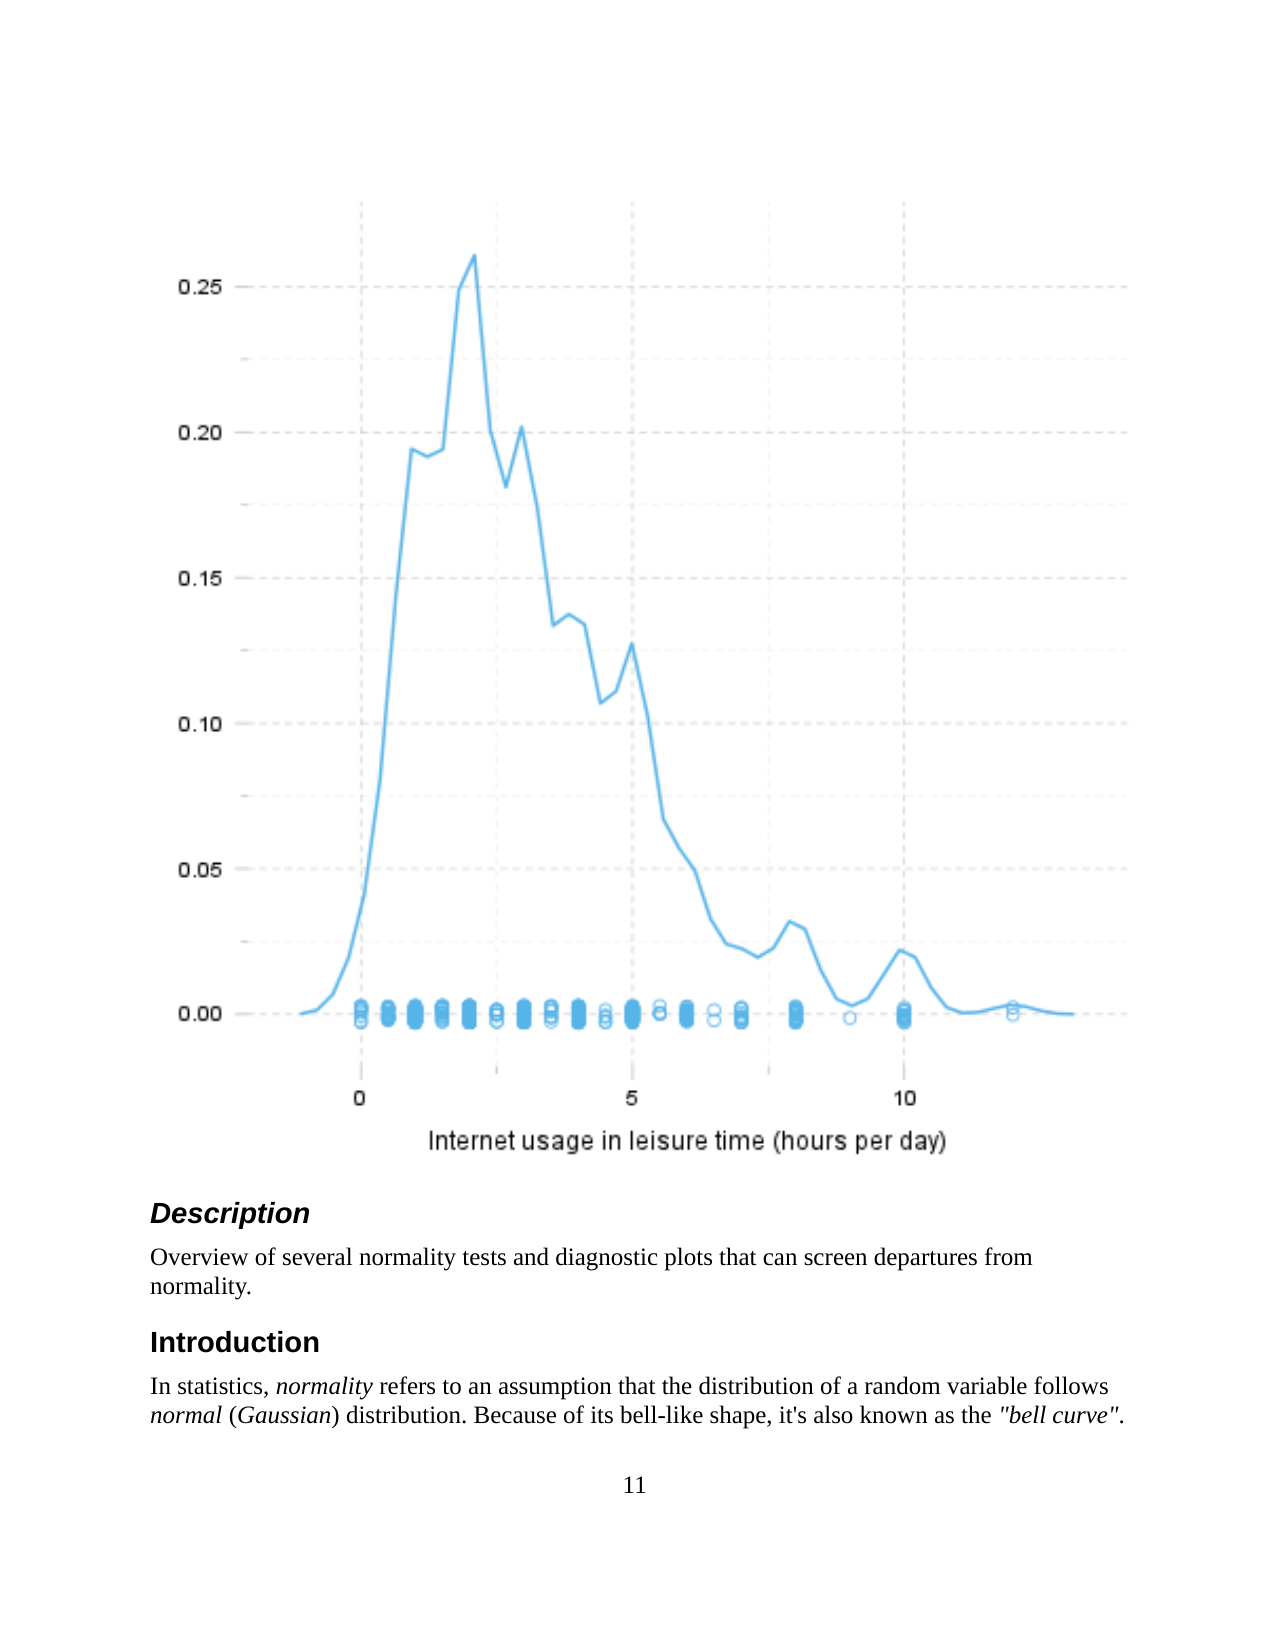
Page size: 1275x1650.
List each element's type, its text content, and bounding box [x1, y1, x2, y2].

subtitle Description [150, 1196, 1125, 1230]
subtitle Introduction [150, 1325, 1125, 1358]
picture [150, 150, 1163, 1163]
text In statistics, normality refers to an assumption that the distribution of a random variable follows normal (Gaussian) distribution. Because of its bell-like shape, it's also known as the "bell curve". [150, 1371, 1125, 1428]
text Overview of several normality tests and diagnostic plots that can screen departures from normality. [150, 1242, 1125, 1300]
